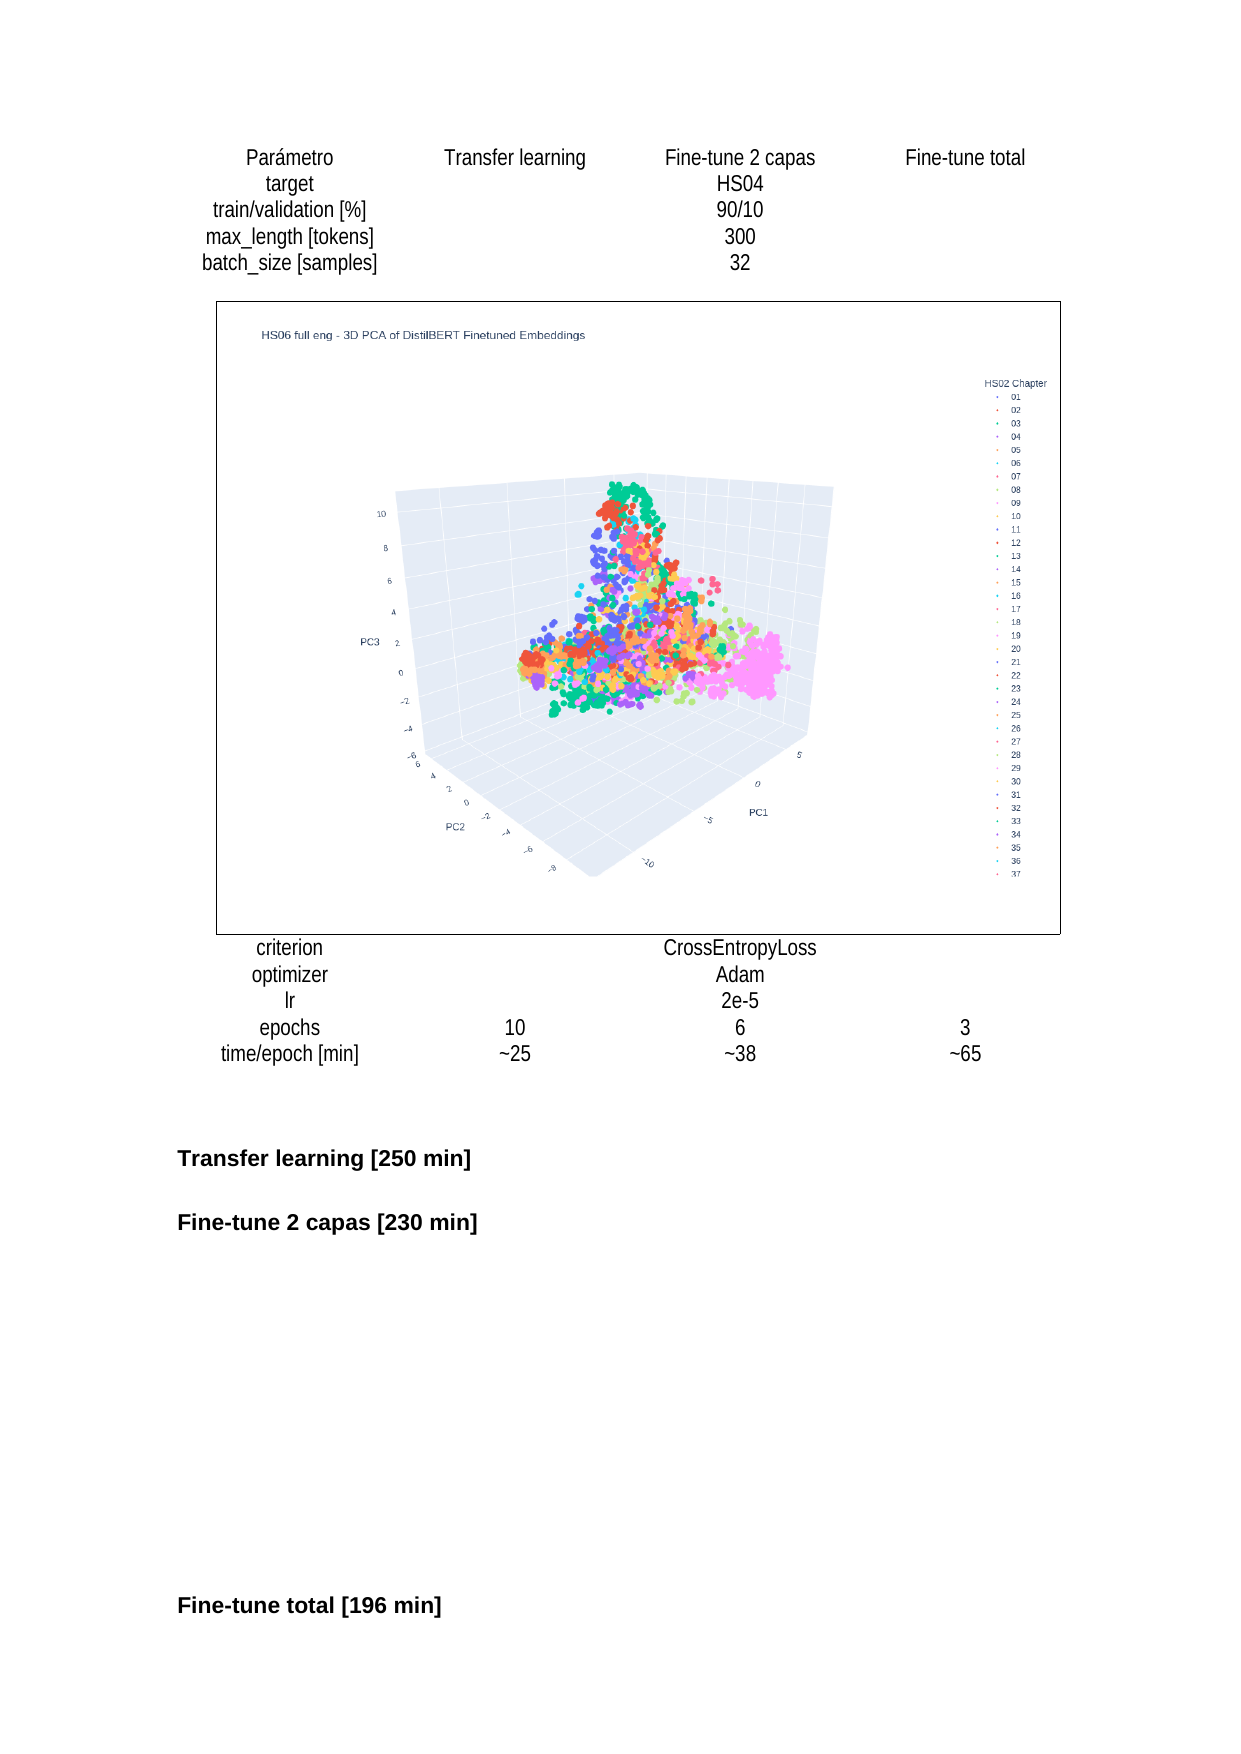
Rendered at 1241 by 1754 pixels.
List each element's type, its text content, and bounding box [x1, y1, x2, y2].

text Fine-tune total [196 min] [177, 1592, 1078, 1618]
table_cell time/epoch [min] [177, 1040, 402, 1066]
table_cell optimizer [177, 961, 402, 987]
table_cell 10 [402, 1014, 627, 1040]
text Fine-tune 2 capas [230 min] [177, 1209, 1078, 1235]
table_cell 2e-5 [402, 987, 1078, 1013]
picture [219, 304, 1058, 932]
table_cell HS04 [402, 170, 1078, 196]
table_cell Adam [402, 961, 1078, 987]
table_cell lr [177, 987, 402, 1013]
table_cell ~38 [628, 1040, 852, 1066]
table_header Transfer learning [402, 144, 627, 170]
table_cell ~65 [853, 1040, 1078, 1066]
table_cell 300 [402, 223, 1078, 249]
table_cell 90/10 [402, 196, 1078, 223]
table_cell max_length [tokens] [177, 223, 402, 249]
table_header Parámetro [177, 144, 402, 170]
table_cell epochs [177, 1014, 402, 1040]
table_cell ~25 [402, 1040, 627, 1066]
table_cell 3 [853, 1014, 1078, 1040]
table_cell 32 [402, 249, 1078, 276]
table_header Fine-tune total [853, 144, 1078, 170]
table_cell CrossEntropyLoss [402, 276, 1078, 961]
table_cell criterion [177, 276, 402, 961]
text Transfer learning [250 min] [177, 1145, 1078, 1171]
table_header Fine-tune 2 capas [628, 144, 852, 170]
table_cell batch_size [samples] [177, 249, 402, 276]
table_cell 6 [628, 1014, 852, 1040]
table_cell target [177, 170, 402, 196]
table_cell train/validation [%] [177, 196, 402, 223]
